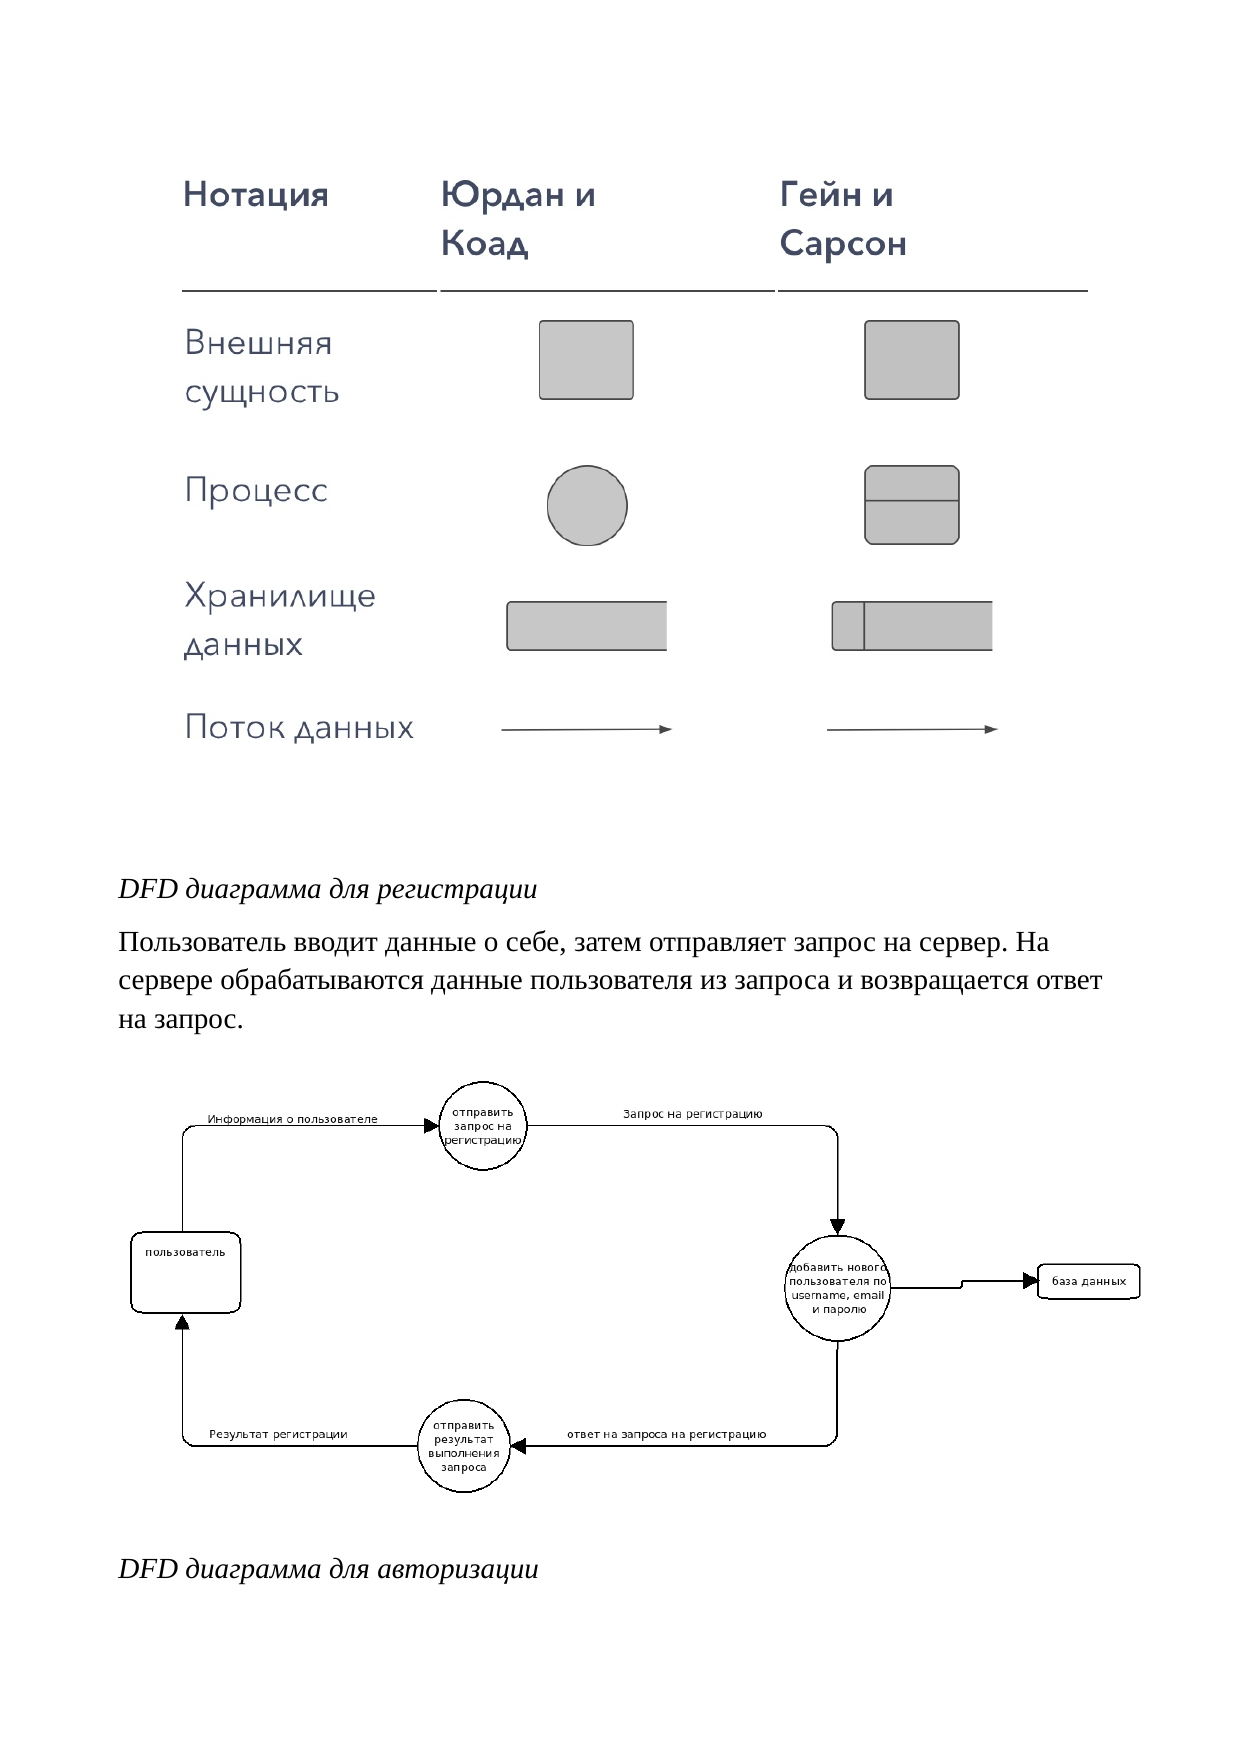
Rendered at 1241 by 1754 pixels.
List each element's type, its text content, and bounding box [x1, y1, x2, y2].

text DFD диаграмма для регистрации [118, 871, 1122, 904]
picture [110, 1079, 1160, 1494]
text Пользователь вводит данные о себе, затем отправляет запрос на сервер. На сервере обрабатываются данные пользователя из запроса и возвращается ответ на запрос. [118, 924, 1122, 1034]
picture [118, 118, 1123, 813]
text DFD диаграмма для авторизации [118, 1552, 1122, 1585]
